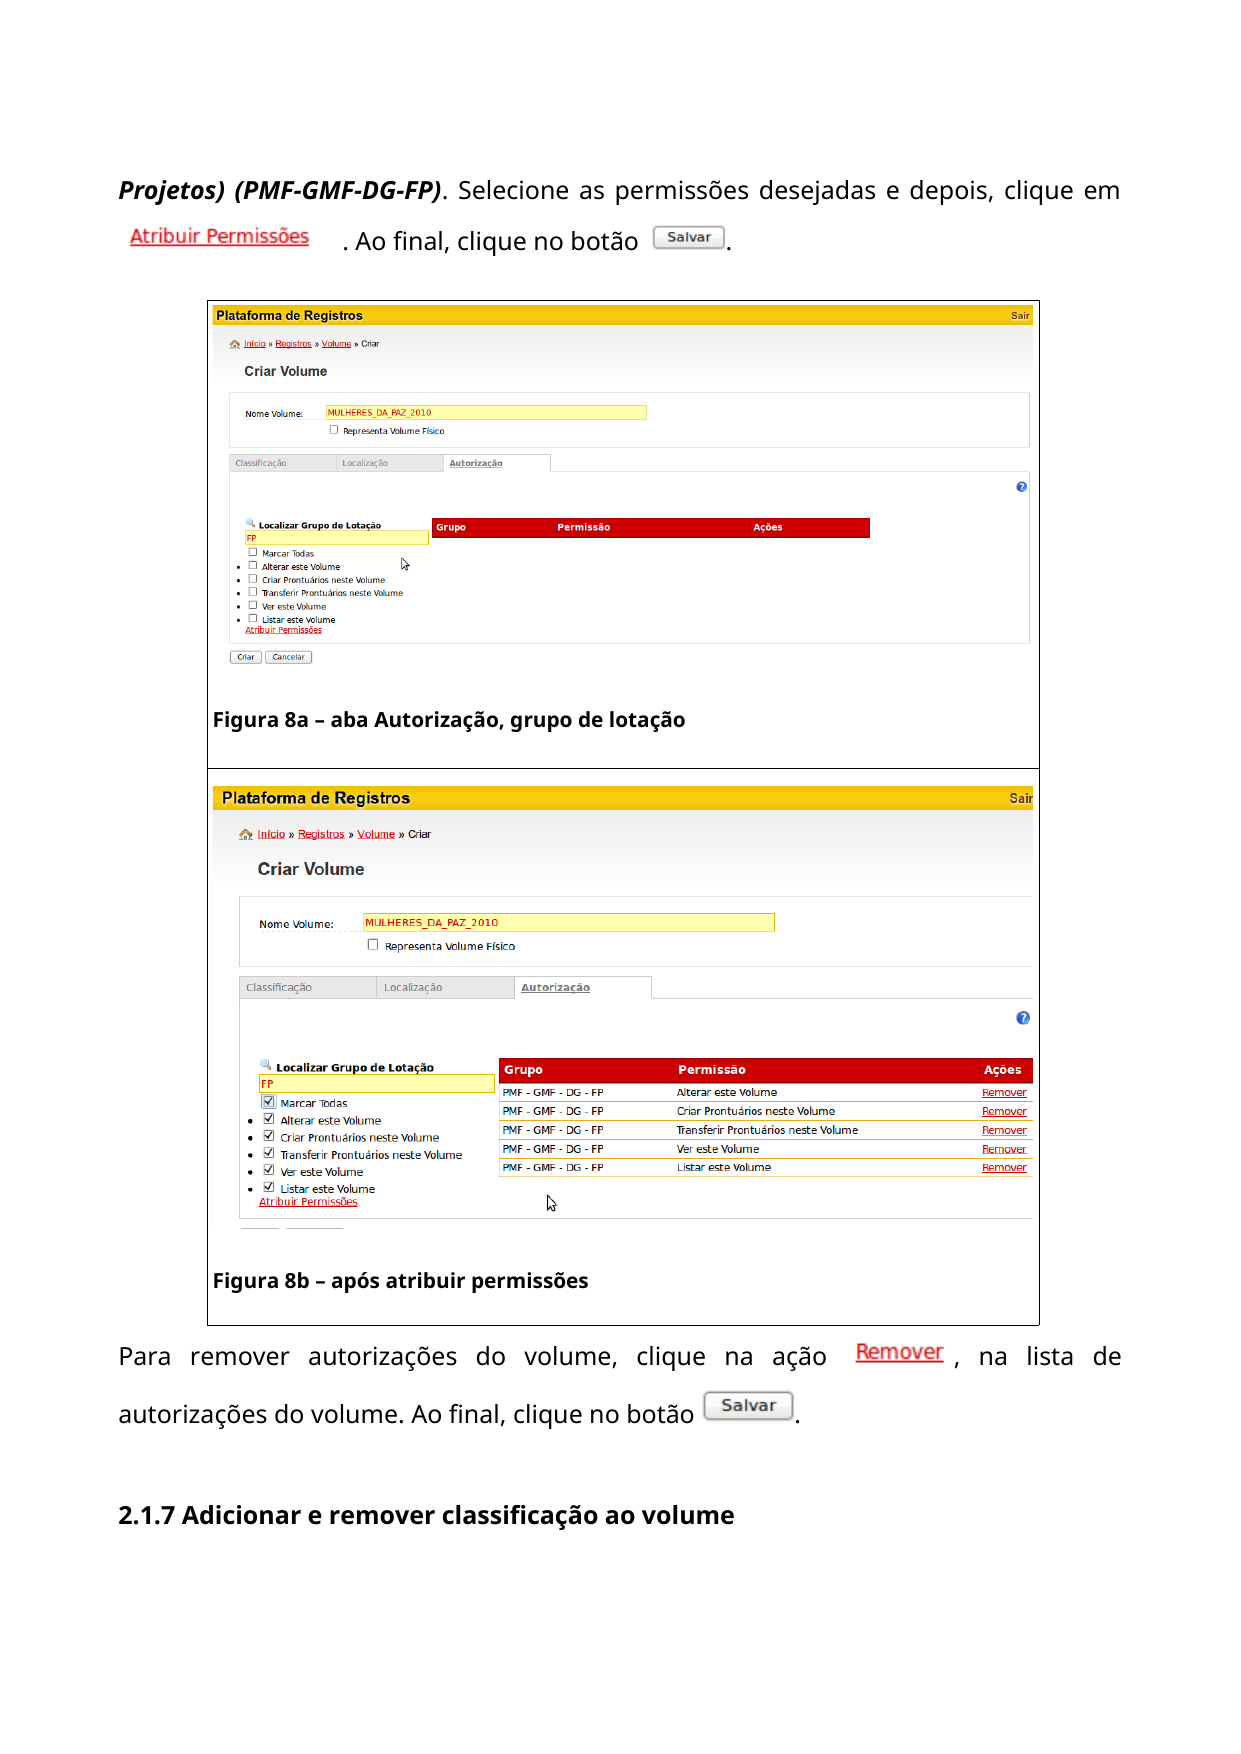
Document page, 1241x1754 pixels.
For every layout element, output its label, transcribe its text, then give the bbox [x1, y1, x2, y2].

picture [212, 786, 1033, 1229]
table_cell Figura 8b – após atribuir permissões [208, 769, 1039, 1325]
picture [846, 1337, 954, 1368]
text 2.1.7 Adicionar e remover classificação ao volume [118, 1497, 1122, 1531]
picture [118, 223, 342, 251]
list Projetos) (PMF-GMF-DG-FP). Selecione as permissões desejadas e depois, clique em . Ao final, clique no botão . [118, 172, 1122, 258]
list Para remover autorizações do volume, clique na ação , na lista de autorizações do volume. Ao final, clique no botão . [118, 1338, 1122, 1430]
picture [212, 305, 1033, 677]
picture [652, 224, 726, 251]
picture [701, 1389, 794, 1423]
table_header Figura 8a – aba Autorização, grupo de lotação [208, 301, 1039, 768]
